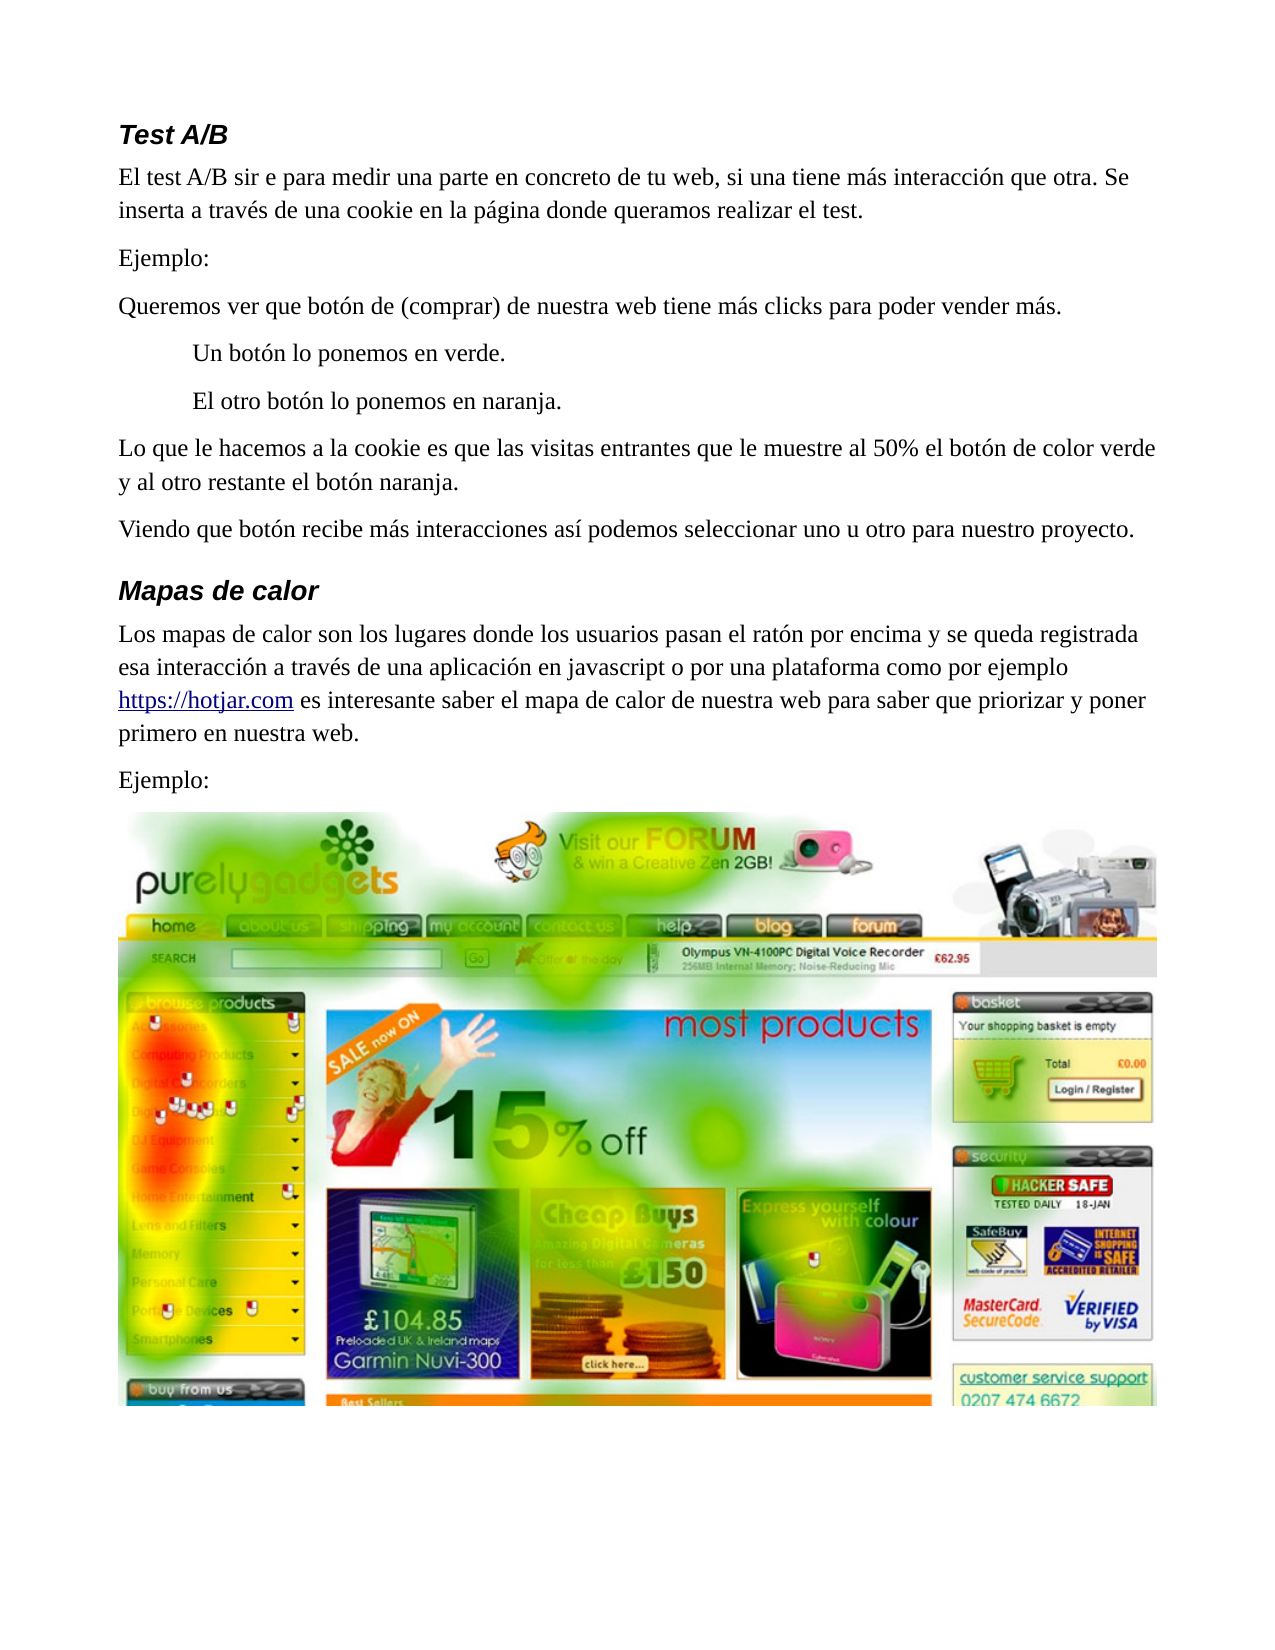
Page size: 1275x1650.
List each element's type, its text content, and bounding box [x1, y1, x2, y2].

text El test A/B sir e para medir una parte en concreto de tu web, si una tiene más interacción que otra. Se inserta a través de una cookie en la página donde queramos realizar el test. [118, 162, 1157, 224]
text Un botón lo ponemos en verde. [118, 338, 1157, 367]
subtitle Test A/B [118, 118, 1157, 150]
text Ejemplo: [118, 765, 1157, 794]
picture [261, 1402, 283, 1406]
text Queremos ver que botón de (comprar) de nuestra web tiene más clicks para poder vender más. [118, 291, 1157, 319]
text Viendo que botón recibe más interacciones así podemos seleccionar uno u otro para nuestro proyecto. [118, 514, 1157, 543]
text Los mapas de calor son los lugares donde los usuarios pasan el ratón por encima y se queda registrada esa interacción a través de una aplicación en javascript o por una plataforma como por ejemplo https://hotjar.com es interesante saber el mapa de calor de nuestra web para saber que priorizar y poner primero en nuestra web. [118, 619, 1157, 746]
text Ejemplo: [118, 243, 1157, 272]
picture [118, 812, 1157, 1406]
subtitle Mapas de calor [118, 574, 1157, 606]
text El otro botón lo ponemos en naranja. [118, 386, 1157, 415]
text Lo que le hacemos a la cookie es que las visitas entrantes que le muestre al 50% el botón de color verde y al otro restante el botón naranja. [118, 433, 1157, 495]
